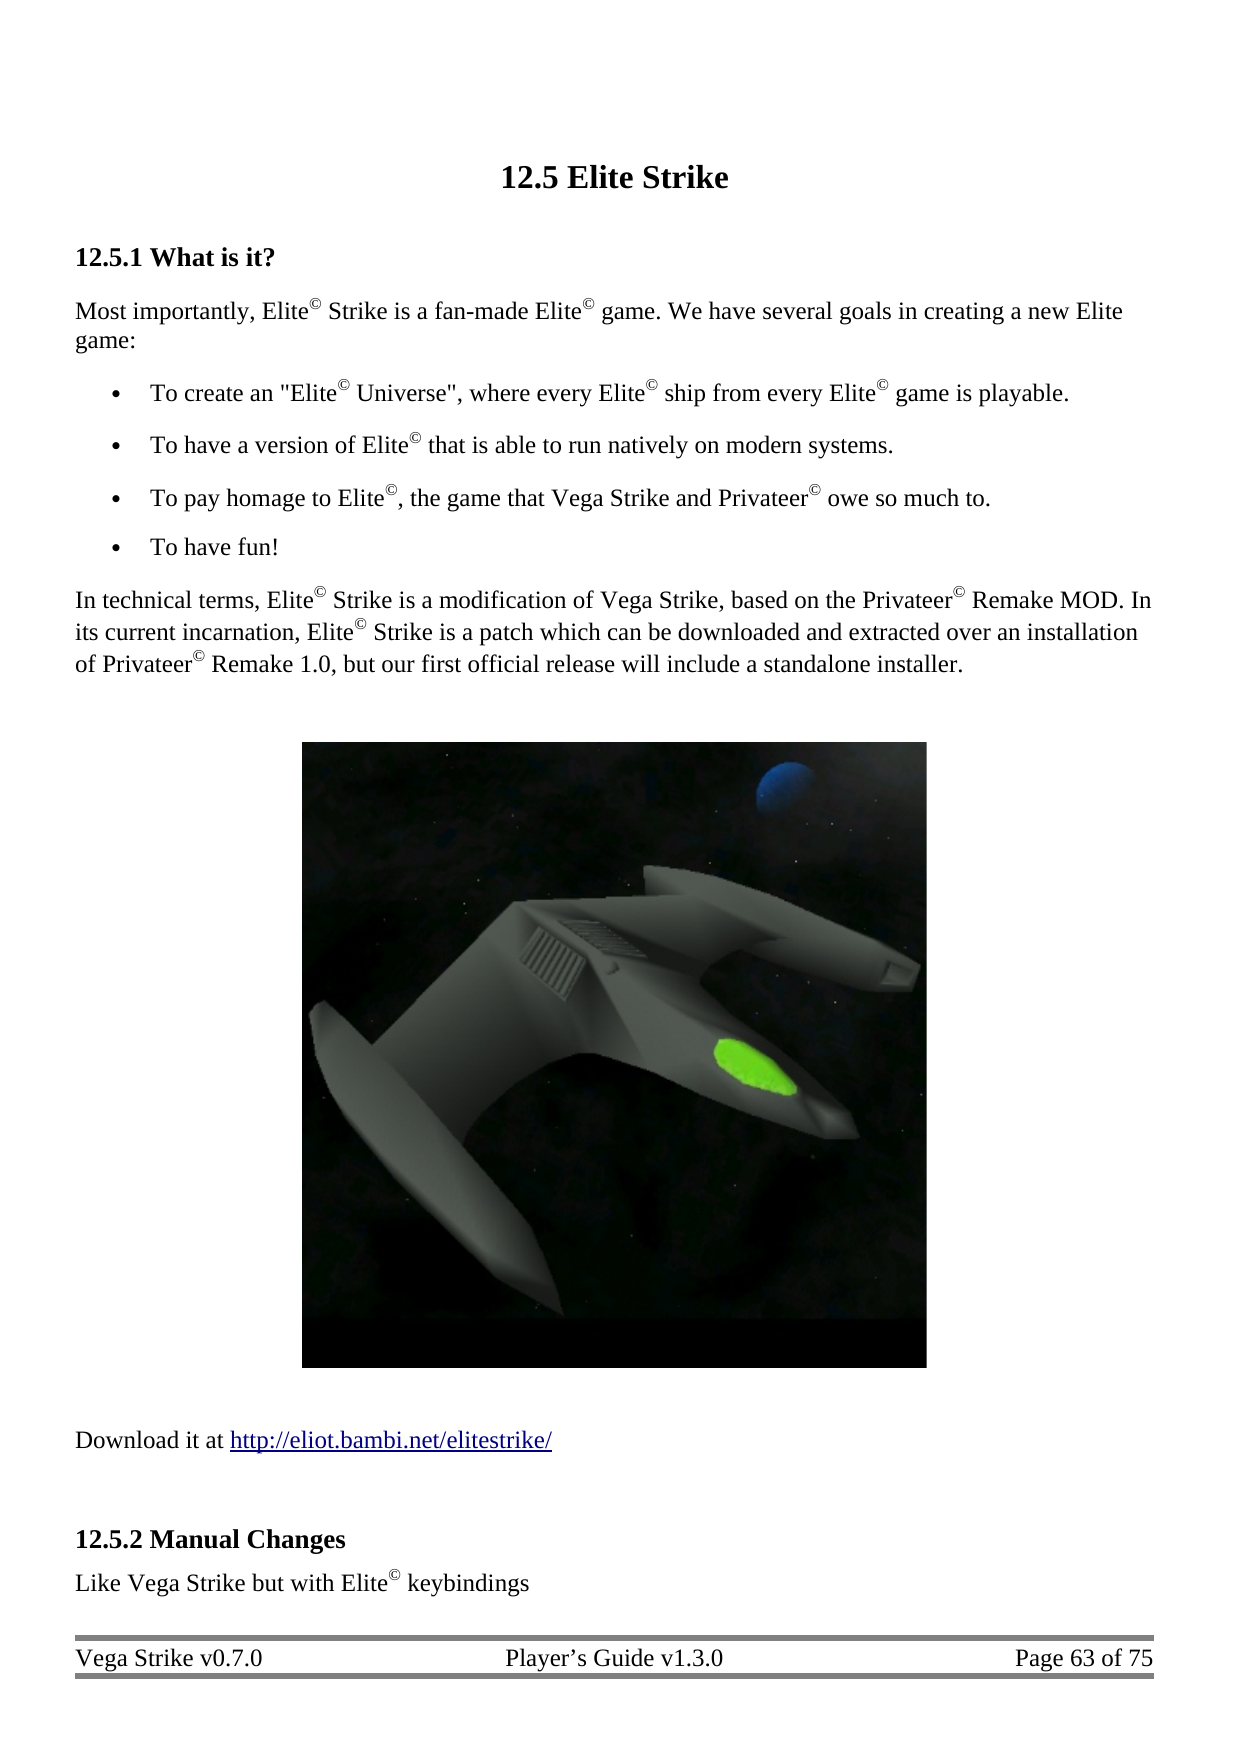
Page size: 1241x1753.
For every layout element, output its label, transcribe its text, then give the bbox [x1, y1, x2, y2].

text Like Vega Strike but with Elite© keybindings [75, 1565, 1154, 1597]
list To pay homage to Elite©, the game that Vega Strike and Privateer© owe so much to. [112, 480, 1154, 512]
text Download it at http://eliot.bambi.net/elitestrike/ [75, 1425, 1154, 1454]
text Most importantly, Elite© Strike is a fan-made Elite© game. We have several goals in creating a new Elite game: [75, 293, 1154, 354]
subtitle 12.5.1 What is it? [75, 241, 1154, 272]
text In technical terms, Elite© Strike is a modification of Vega Strike, based on the Privateer© Remake MOD. In its current incarnation, Elite© Strike is a patch which can be downloaded and extracted over an installation of Privateer© Remake 1.0, but our first official release will include a standalone installer. [75, 582, 1154, 677]
subtitle 12.5 Elite Strike [75, 158, 1154, 196]
subtitle 12.5.2 Manual Changes [75, 1523, 1154, 1555]
list To create an "Elite© Universe", where every Elite© ship from every Elite© game is playable. [112, 375, 1154, 406]
list To have a version of Elite© that is able to run natively on modern systems. [112, 427, 1154, 459]
picture [302, 742, 927, 1368]
list To have fun! [112, 532, 1154, 561]
